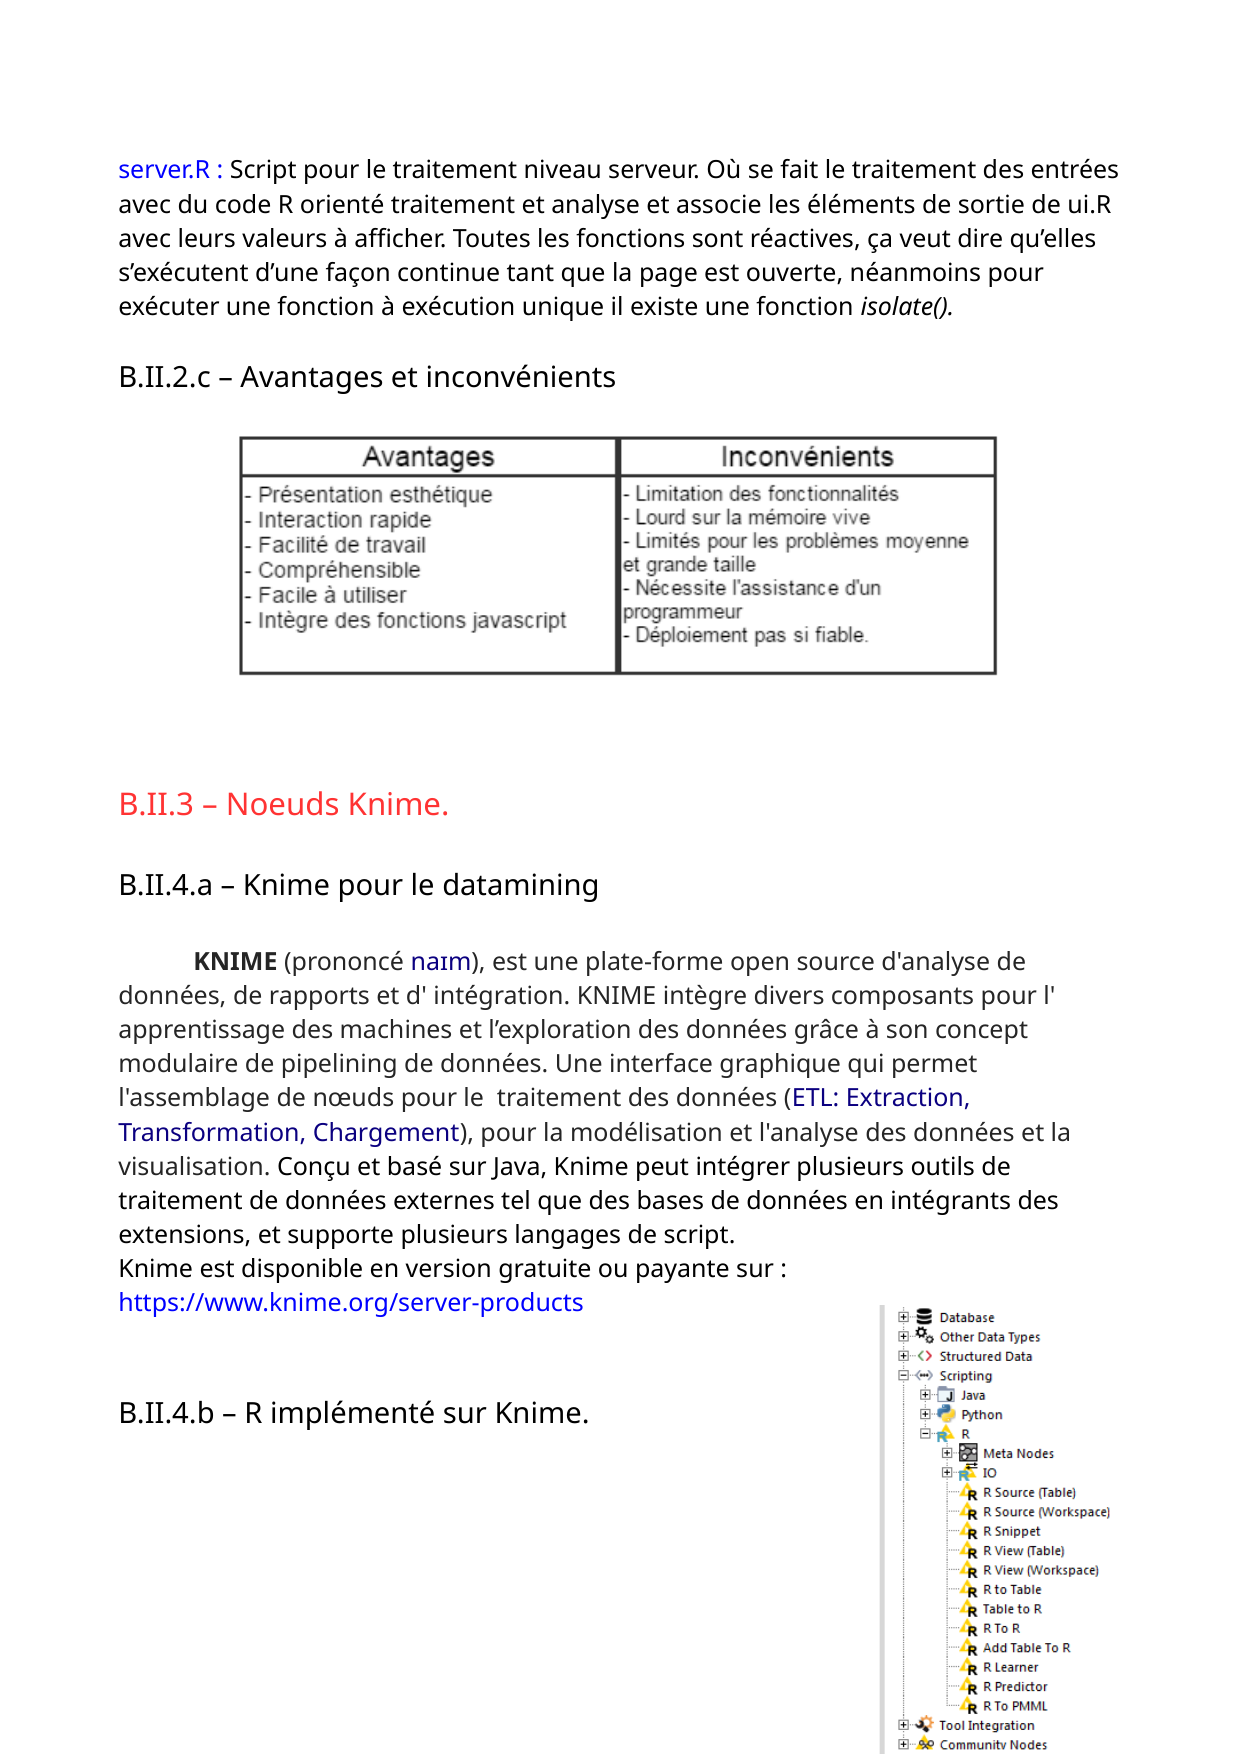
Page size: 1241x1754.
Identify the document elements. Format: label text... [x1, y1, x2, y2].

text server.R : Script pour le traitement niveau serveur. Où se fait le traitement des entrées avec du code R orienté traitement et analyse et associe les éléments de sortie de ui.R avec leurs valeurs à afficher. Toutes les fonctions sont réactives, ça veut dire qu’elles s’exécutent d’une façon continue tant que la page est ouverte, néanmoins pour exécuter une fonction à exécution unique il existe une fonction isolate(). [118, 118, 1122, 322]
text B.II.4.b – R implémenté sur Knime. [118, 1392, 879, 1432]
picture [879, 1305, 1130, 1754]
text B.II.4.a – Knime pour le datamining [118, 864, 1122, 904]
text KNIME (prononcé naɪm), est une plate-forme open source d'analyse de données, de rapports et d' intégration. KNIME intègre divers composants pour l' apprentissage des machines et l’exploration des données grâce à son concept modulaire de pipelining de données. Une interface graphique qui permet l'assemblage de nœuds pour le traitement des données (ETL: Extraction, Transformation, Chargement), pour la modélisation et l'analyse des données et la visualisation. Conçu et basé sur Java, Knime peut intégrer plusieurs outils de traitement de données externes tel que des bases de données en intégrants des extensions, et supporte plusieurs langages de script. [118, 944, 1122, 1250]
picture [210, 407, 1030, 705]
text B.II.3 – Noeuds Knime. [118, 782, 1122, 825]
text Knime est disponible en version gratuite ou payante sur : https://www.knime.org/server-products [118, 1250, 1122, 1318]
text B.II.2.c – Avantages et inconvénients [118, 357, 1122, 396]
